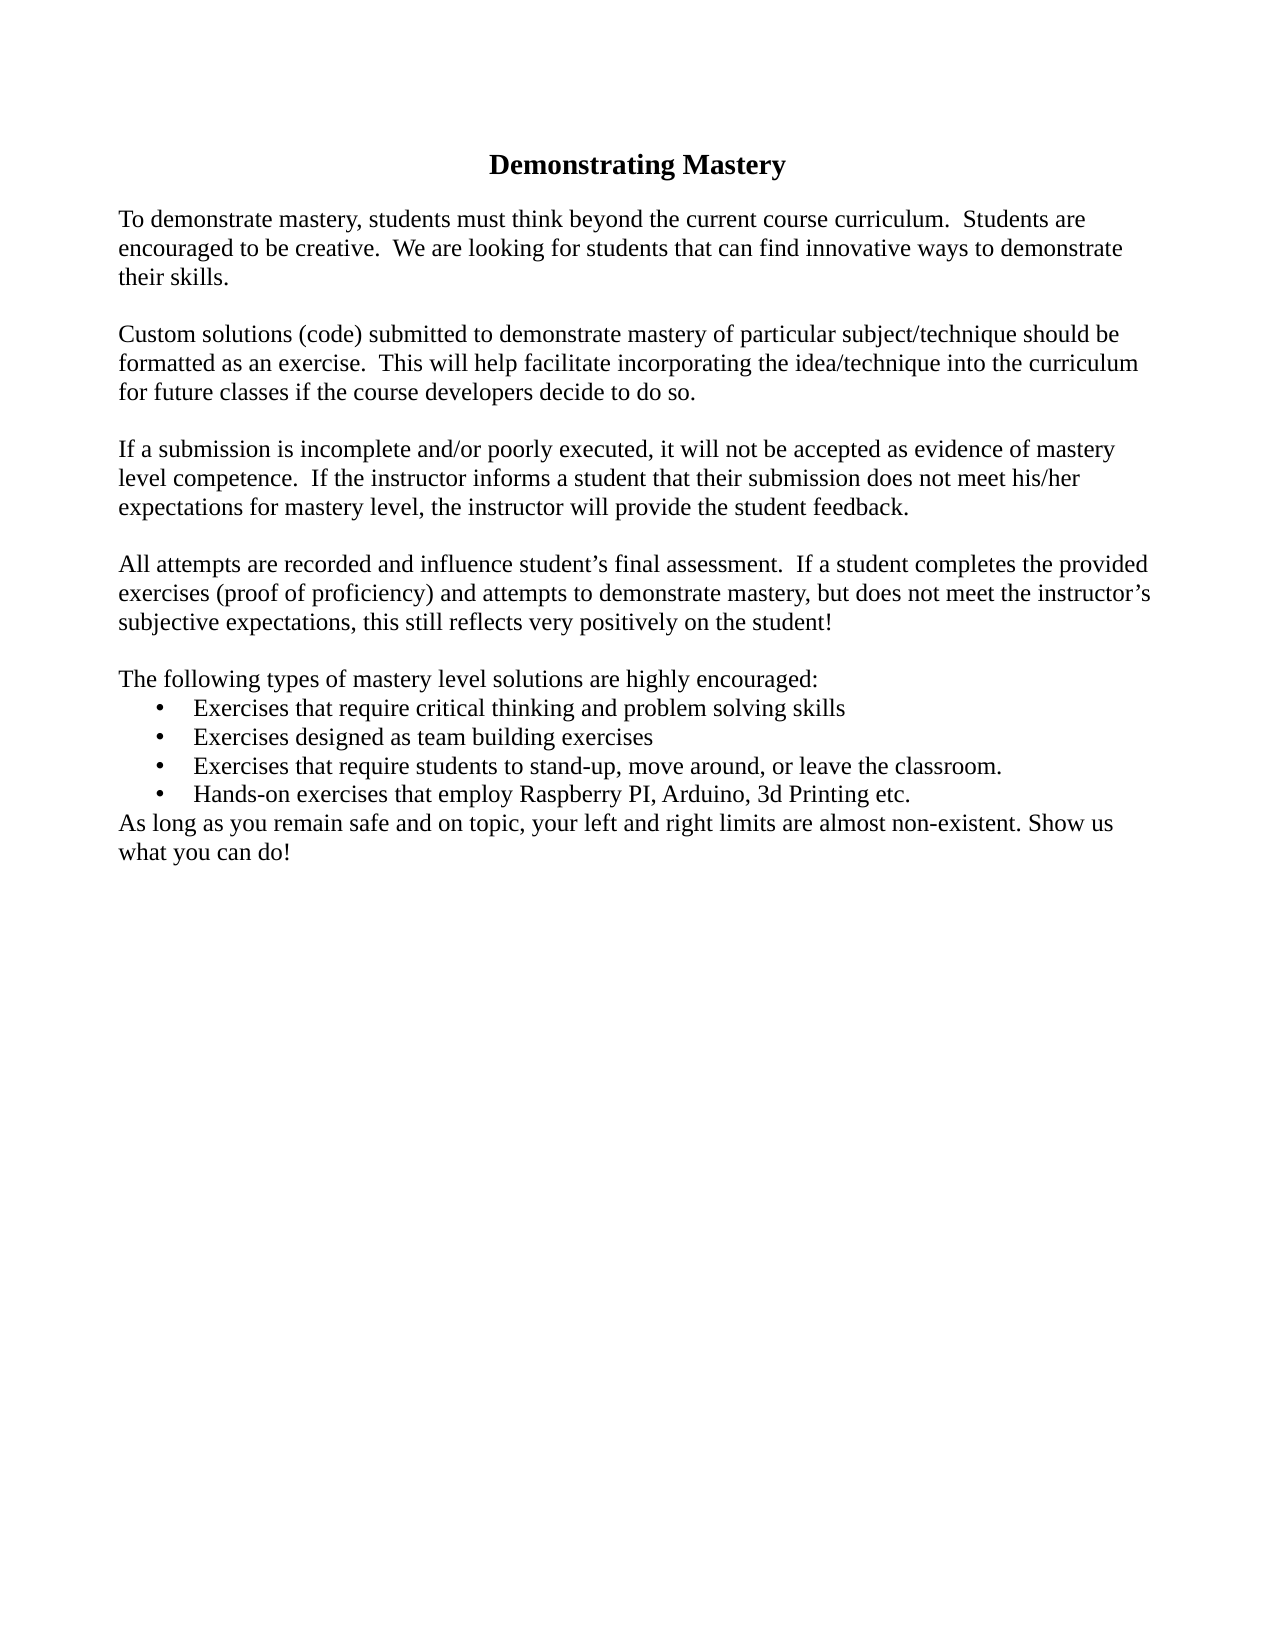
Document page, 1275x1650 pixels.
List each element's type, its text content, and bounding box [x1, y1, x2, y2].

text As long as you remain safe and on topic, your left and right limits are almost non-existent. Show us what you can do! [118, 808, 1157, 866]
text All attempts are recorded and influence student’s final assessment. If a student completes the provided exercises (proof of proficiency) and attempts to demonstrate mastery, but does not meet the instructor’s subjective expectations, this still reflects very positively on the student! [118, 549, 1157, 636]
list Exercises that require critical thinking and problem solving skills [156, 693, 1157, 722]
list Hands-on exercises that employ Raspberry PI, Arduino, 3d Printing etc. [156, 779, 1157, 808]
text Demonstrating Mastery [118, 147, 1157, 180]
text To demonstrate mastery, students must think beyond the current course curriculum. Students are encouraged to be creative. We are looking for students that can find innovative ways to demonstrate their skills. [118, 204, 1157, 291]
text Custom solutions (code) submitted to demonstrate mastery of particular subject/technique should be formatted as an exercise. This will help facilitate incorporating the idea/technique into the curriculum for future classes if the course developers decide to do so. [118, 319, 1157, 406]
text If a submission is incomplete and/or poorly executed, it will not be accepted as evidence of mastery level competence. If the instructor informs a student that their submission does not meet his/her expectations for mastery level, the instructor will provide the student feedback. [118, 434, 1157, 521]
text The following types of mastery level solutions are highly encouraged: [118, 664, 1157, 693]
list Exercises designed as team building exercises [156, 722, 1157, 751]
list Exercises that require students to stand-up, move around, or leave the classroom. [156, 751, 1157, 779]
